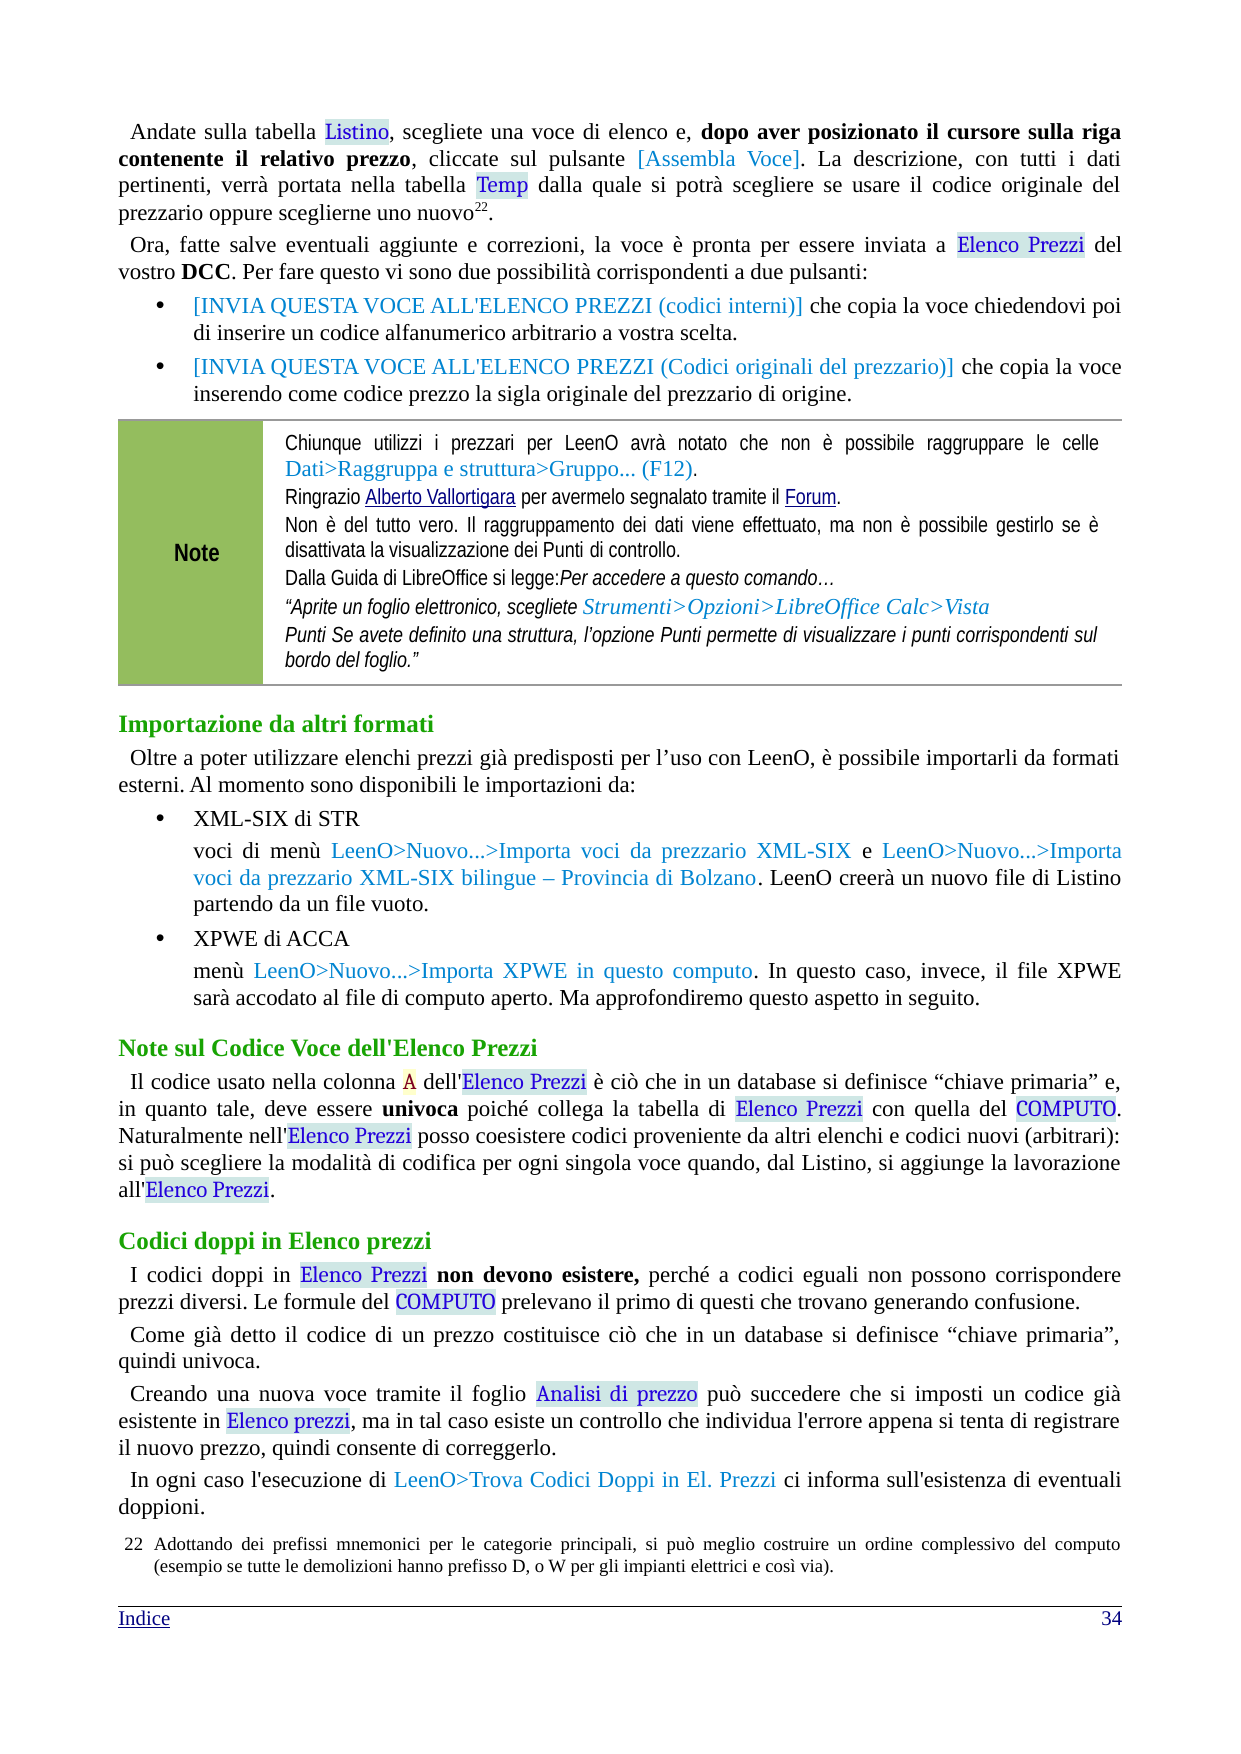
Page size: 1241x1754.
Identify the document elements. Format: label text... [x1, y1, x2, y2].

text Adottando dei prefissi mnemonici per le categorie principali, si può meglio costruire un ordine complessivo del computo (esempio se tutte le demolizioni hanno prefisso D, o W per gli impianti elettrici e così via). [124, 1533, 1122, 1576]
table_header Note [118, 421, 263, 684]
list voci di menù LeenO>Nuovo...>Importa voci da prezzario XML-SIX e LeenO>Nuovo...>Importa voci da prezzario XML-SIX bilingue – Provincia di Bolzano. LeenO creerà un nuovo file di Listino partendo da un file vuoto. [156, 838, 1122, 917]
text Oltre a poter utilizzare elenchi prezzi già predisposti per l’uso con LeenO, è possibile importarli da formati esterni. Al momento sono disponibili le importazioni da: [118, 744, 1122, 797]
text Ora, fatte salve eventuali aggiunte e correzioni, la voce è pronta per essere inviata a Elenco Prezzi del vostro DCC. Per fare questo vi sono due possibilità corrispondenti a due pulsanti: [118, 231, 1122, 284]
list [INVIA QUESTA VOCE ALL'ELENCO PREZZI (codici interni)] che copia la voce chiedendovi poi di inserire un codice alfanumerico arbitrario a vostra scelta. [156, 290, 1122, 345]
text In ogni caso l'esecuzione di LeenO>Trova Codici Doppi in El. Prezzi ci informa sull'esistenza di eventuali doppioni. [118, 1466, 1122, 1519]
subtitle Importazione da altri formati [118, 709, 1122, 738]
text Come già detto il codice di un prezzo costituisce ciò che in un database si definisce “chiave primaria”, quindi univoca. [118, 1321, 1122, 1374]
list XPWE di ACCA [156, 923, 1122, 951]
table_header Chiunque utilizzi i prezzari per LeenO avrà notato che non è possibile raggruppare le celle Dati>Raggruppa e struttura>Gruppo... (F12). Ringrazio Alberto Vallortigara per avermelo segnalato tramite il Forum. Non è del tutto vero. Il raggruppamento dei dati viene effettuato, ma non è possibile gestirlo se è disattivata la visualizzazione dei Punti di controllo. Dalla Guida di LibreOffice si legge:Per accedere a questo comando… “Aprite un foglio elettronico, scegliete Strumenti>Opzioni>LibreOffice Calc>Vista Punti Se avete definito una struttura, l’opzione Punti permette di visualizzare i punti corrispondenti sul bordo del foglio.” [264, 421, 1122, 684]
subtitle Note sul Codice Voce dell'Elenco Prezzi [118, 1033, 1122, 1062]
text Il codice usato nella colonna A dell'Elenco Prezzi è ciò che in un database si definisce “chiave primaria” e, in quanto tale, deve essere univoca poiché collega la tabella di Elenco Prezzi con quella del COMPUTO. Naturalmente nell'Elenco Prezzi posso coesistere codici proveniente da altri elenchi e codici nuovi (arbitrari): si può scegliere la modalità di codifica per ogni singola voce quando, dal Listino, si aggiunge la lavorazione all'Elenco Prezzi. [118, 1068, 1122, 1203]
list [INVIA QUESTA VOCE ALL'ELENCO PREZZI (Codici originali del prezzario)] che copia la voce inserendo come codice prezzo la sigla originale del prezzario di origine. [156, 351, 1122, 406]
subtitle Codici doppi in Elenco prezzi [118, 1226, 1122, 1255]
list menù LeenO>Nuovo...>Importa XPWE in questo computo. In questo caso, invece, il file XPWE sarà accodato al file di computo aperto. Ma approfondiremo questo aspetto in seguito. [156, 957, 1122, 1010]
text I codici doppi in Elenco Prezzi non devono esistere, perché a codici eguali non possono corrispondere prezzi diversi. Le formule del COMPUTO prelevano il primo di questi che trovano generando confusione. [118, 1261, 1122, 1315]
text Creando una nuova voce tramite il foglio Analisi di prezzo può succedere che si imposti un codice già esistente in Elenco prezzi, ma in tal caso esiste un controllo che individua l'errore appena si tenta di registrare il nuovo prezzo, quindi consente di correggerlo. [118, 1380, 1122, 1460]
text Andate sulla tabella Listino, scegliete una voce di elenco e, dopo aver posizionato il cursore sulla riga contenente il relativo prezzo, cliccate sul pulsante [Assembla Voce]. La descrizione, con tutti i dati pertinenti, verrà portata nella tabella Temp dalla quale si potrà scegliere se usare il codice originale del prezzario oppure sceglierne uno nuovo. [118, 118, 1122, 225]
list XML-SIX di STR [156, 803, 1122, 832]
